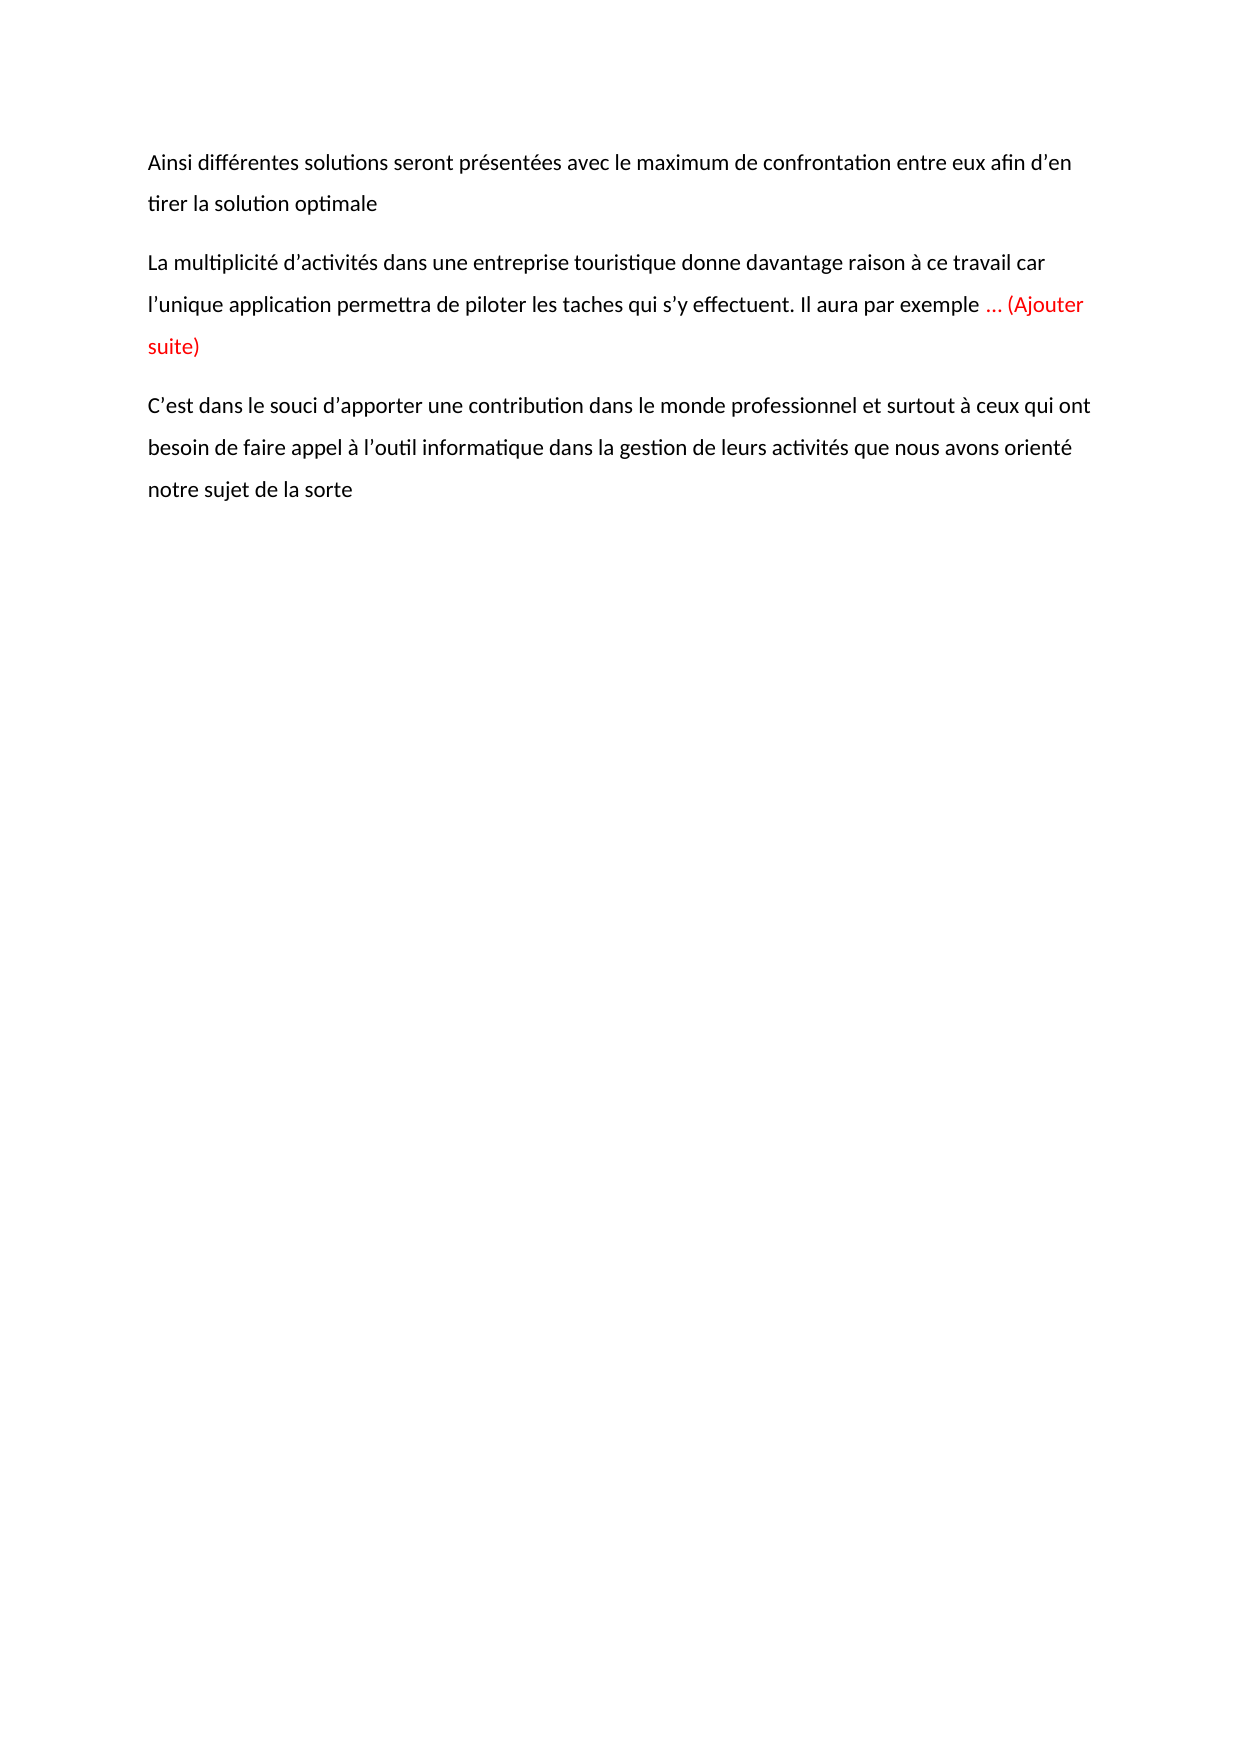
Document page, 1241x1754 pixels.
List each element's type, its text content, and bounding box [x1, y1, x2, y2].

text C’est dans le souci d’apporter une contribution dans le monde professionnel et surtout à ceux qui ont besoin de faire appel à l’outil informatique dans la gestion de leurs activités que nous avons orienté notre sujet de la sorte [148, 391, 1093, 503]
text Ainsi différentes solutions seront présentées avec le maximum de confrontation entre eux afin d’en tirer la solution optimale [148, 148, 1093, 218]
text La multiplicité d’activités dans une entreprise touristique donne davantage raison à ce travail car l’unique application permettra de piloter les taches qui s’y effectuent. Il aura par exemple … (Ajouter suite) [148, 248, 1093, 360]
